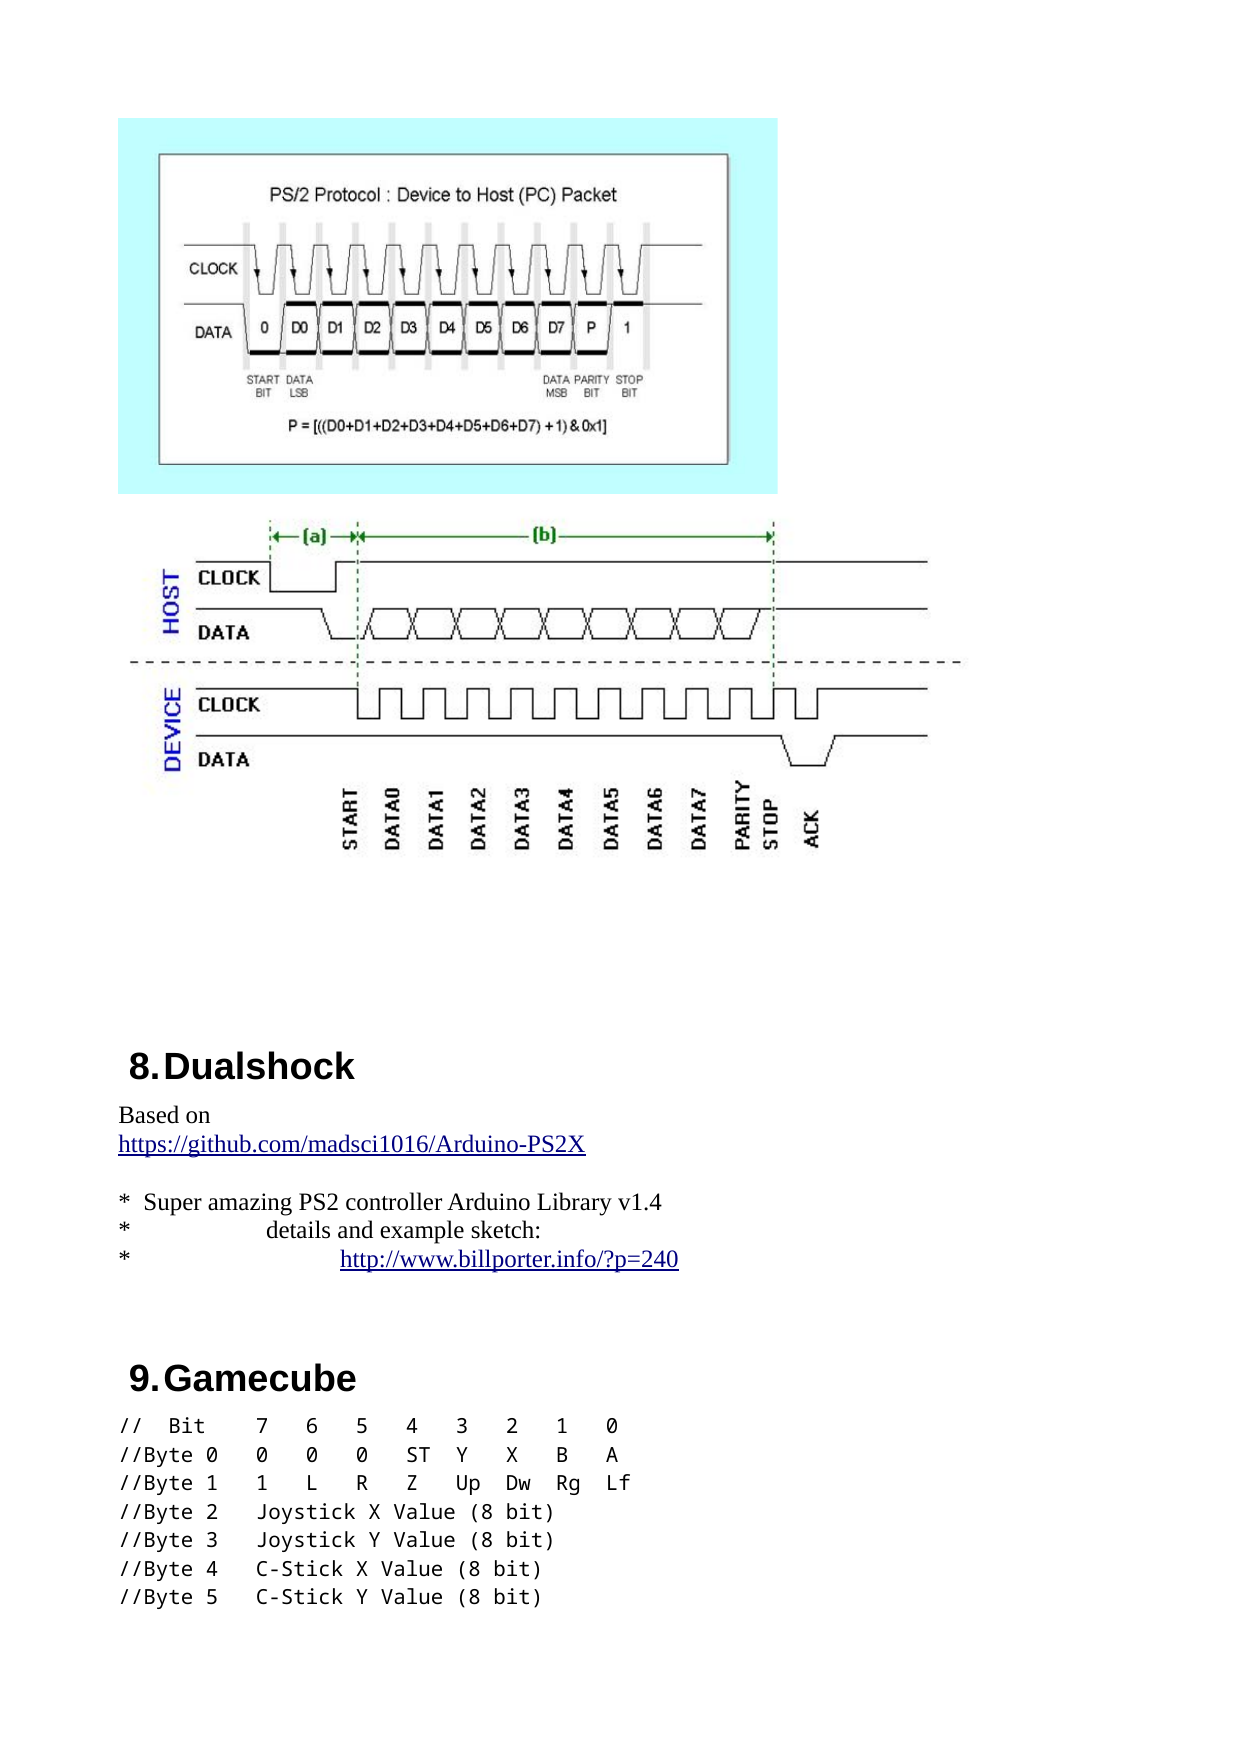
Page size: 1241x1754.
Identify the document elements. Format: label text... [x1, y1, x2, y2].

subtitle Gamecube [118, 1355, 1122, 1399]
text //Byte 2 Joystick X Value (8 bit) [118, 1497, 1122, 1525]
text //Byte 3 Joystick Y Value (8 bit) [118, 1525, 1122, 1554]
text //Byte 0 0 0 0 ST Y X B A [118, 1440, 1122, 1468]
picture [118, 118, 981, 881]
text * http://www.billporter.info/?p=240 [118, 1244, 1122, 1273]
text * details and example sketch: [118, 1215, 1122, 1244]
text * Super amazing PS2 controller Arduino Library v1.4 [118, 1187, 1122, 1215]
text //Byte 4 C-Stick X Value (8 bit) [118, 1554, 1122, 1582]
text https://github.com/madsci1016/Arduino-PS2X [118, 1129, 1122, 1158]
text // Bit 7 6 5 4 3 2 1 0 [118, 1411, 1122, 1440]
subtitle Dualshock [118, 1044, 1122, 1088]
text //Byte 5 C-Stick Y Value (8 bit) [118, 1582, 1122, 1611]
text Based on [118, 1100, 1122, 1129]
text //Byte 1 1 L R Z Up Dw Rg Lf [118, 1468, 1122, 1497]
